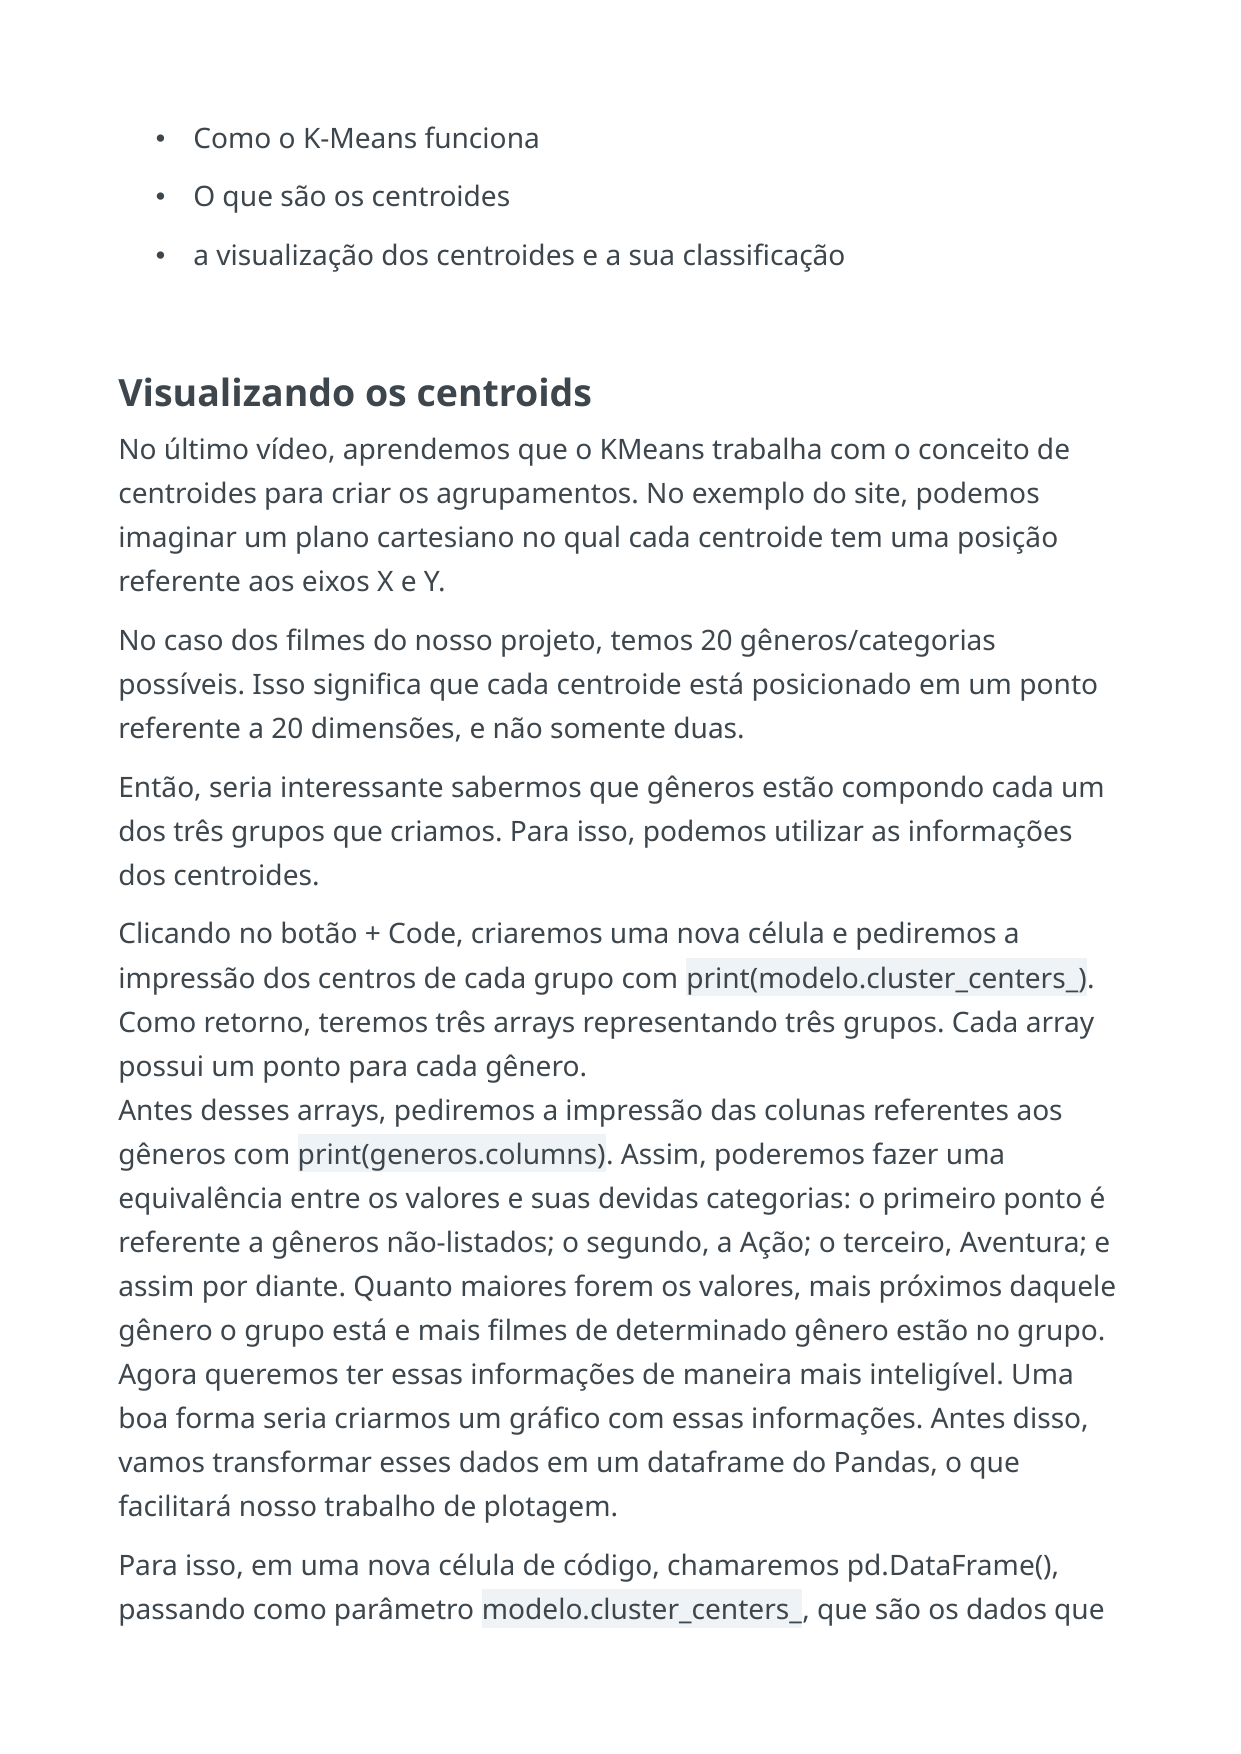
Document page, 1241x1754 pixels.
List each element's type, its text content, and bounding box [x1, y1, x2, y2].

text Clicando no botão + Code, criaremos uma nova célula e pediremos a impressão dos centros de cada grupo com print(modelo.cluster_centers_). Como retorno, teremos três arrays representando três grupos. Cada array possui um ponto para cada gênero. [118, 914, 1122, 1084]
list Como o K-Means funciona [156, 118, 1122, 156]
text Então, seria interessante sabermos que gêneros estão compondo cada um dos três grupos que criamos. Para isso, podemos utilizar as informações dos centroides. [118, 767, 1122, 893]
subtitle Visualizando os centroids [118, 315, 1122, 417]
text No último vídeo, aprendemos que o KMeans trabalha com o conceito de centroides para criar os agrupamentos. No exemplo do site, podemos imaginar um plano cartesiano no qual cada centroide tem uma posição referente aos eixos X e Y. [118, 429, 1122, 600]
list a visualização dos centroides e a sua classificação [156, 235, 1122, 274]
list O que são os centroides [156, 177, 1122, 215]
text Agora queremos ter essas informações de maneira mais inteligível. Uma boa forma seria criarmos um gráfico com essas informações. Antes disso, vamos transformar esses dados em um dataframe do Pandas, o que facilitará nosso trabalho de plotagem. [118, 1354, 1122, 1525]
text Para isso, em uma nova célula de código, chamaremos pd.DataFrame(), passando como parâmetro modelo.cluster_centers_, que são os dados que [118, 1545, 1122, 1628]
text Antes desses arrays, pediremos a impressão das colunas referentes aos gêneros com print(generos.columns). Assim, poderemos fazer uma equivalência entre os valores e suas devidas categorias: o primeiro ponto é referente a gêneros não-listados; o segundo, a Ação; o terceiro, Aventura; e assim por diante. Quanto maiores forem os valores, mais próximos daquele gênero o grupo está e mais filmes de determinado gênero estão no grupo. [118, 1090, 1122, 1349]
text No caso dos filmes do nosso projeto, temos 20 gêneros/categorias possíveis. Isso significa que cada centroide está posicionado em um ponto referente a 20 dimensões, e não somente duas. [118, 620, 1122, 747]
